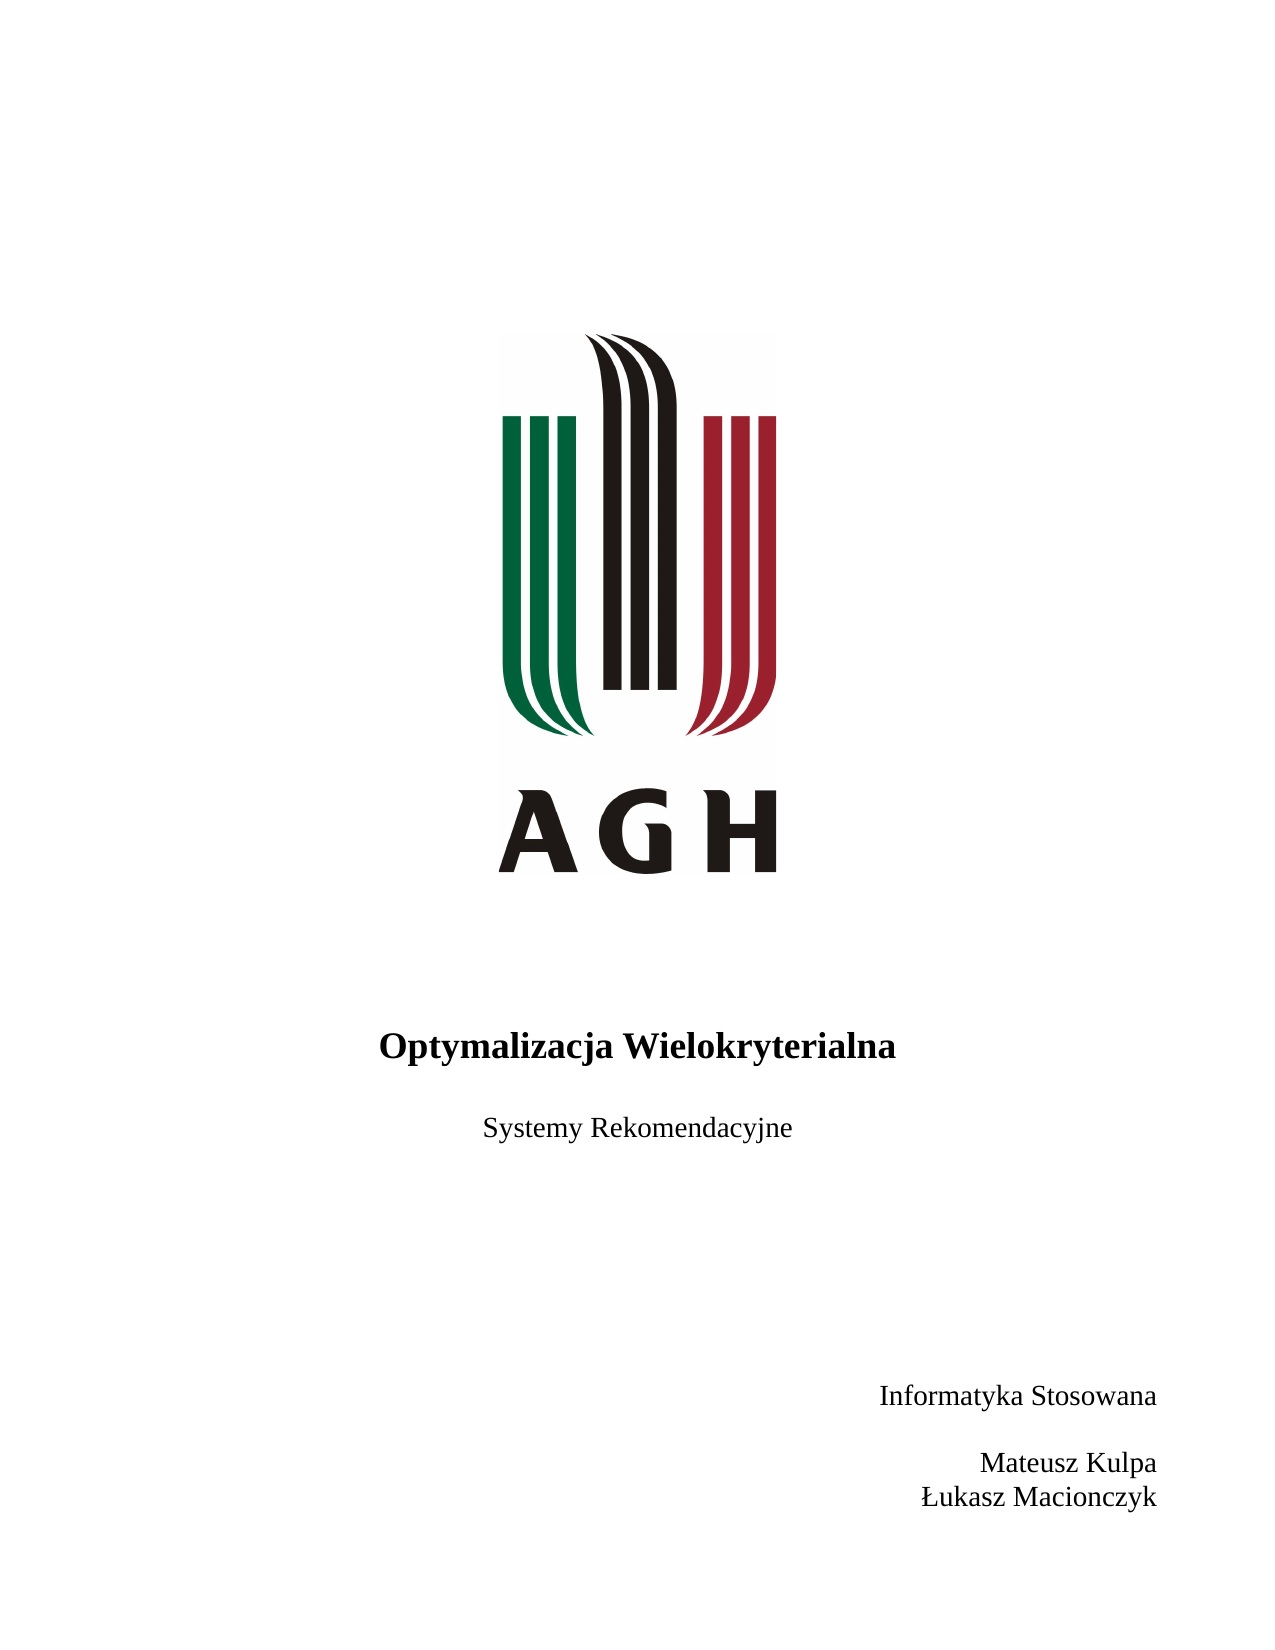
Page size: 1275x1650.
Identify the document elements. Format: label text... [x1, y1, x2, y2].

text Optymalizacja Wielokryterialna [118, 1024, 1157, 1067]
text Łukasz Macionczyk [118, 1479, 1157, 1512]
picture [498, 334, 777, 874]
text Informatyka Stosowana [118, 1378, 1157, 1412]
text Systemy Rekomendacyjne [118, 1110, 1157, 1143]
text Mateusz Kulpa [118, 1445, 1157, 1479]
